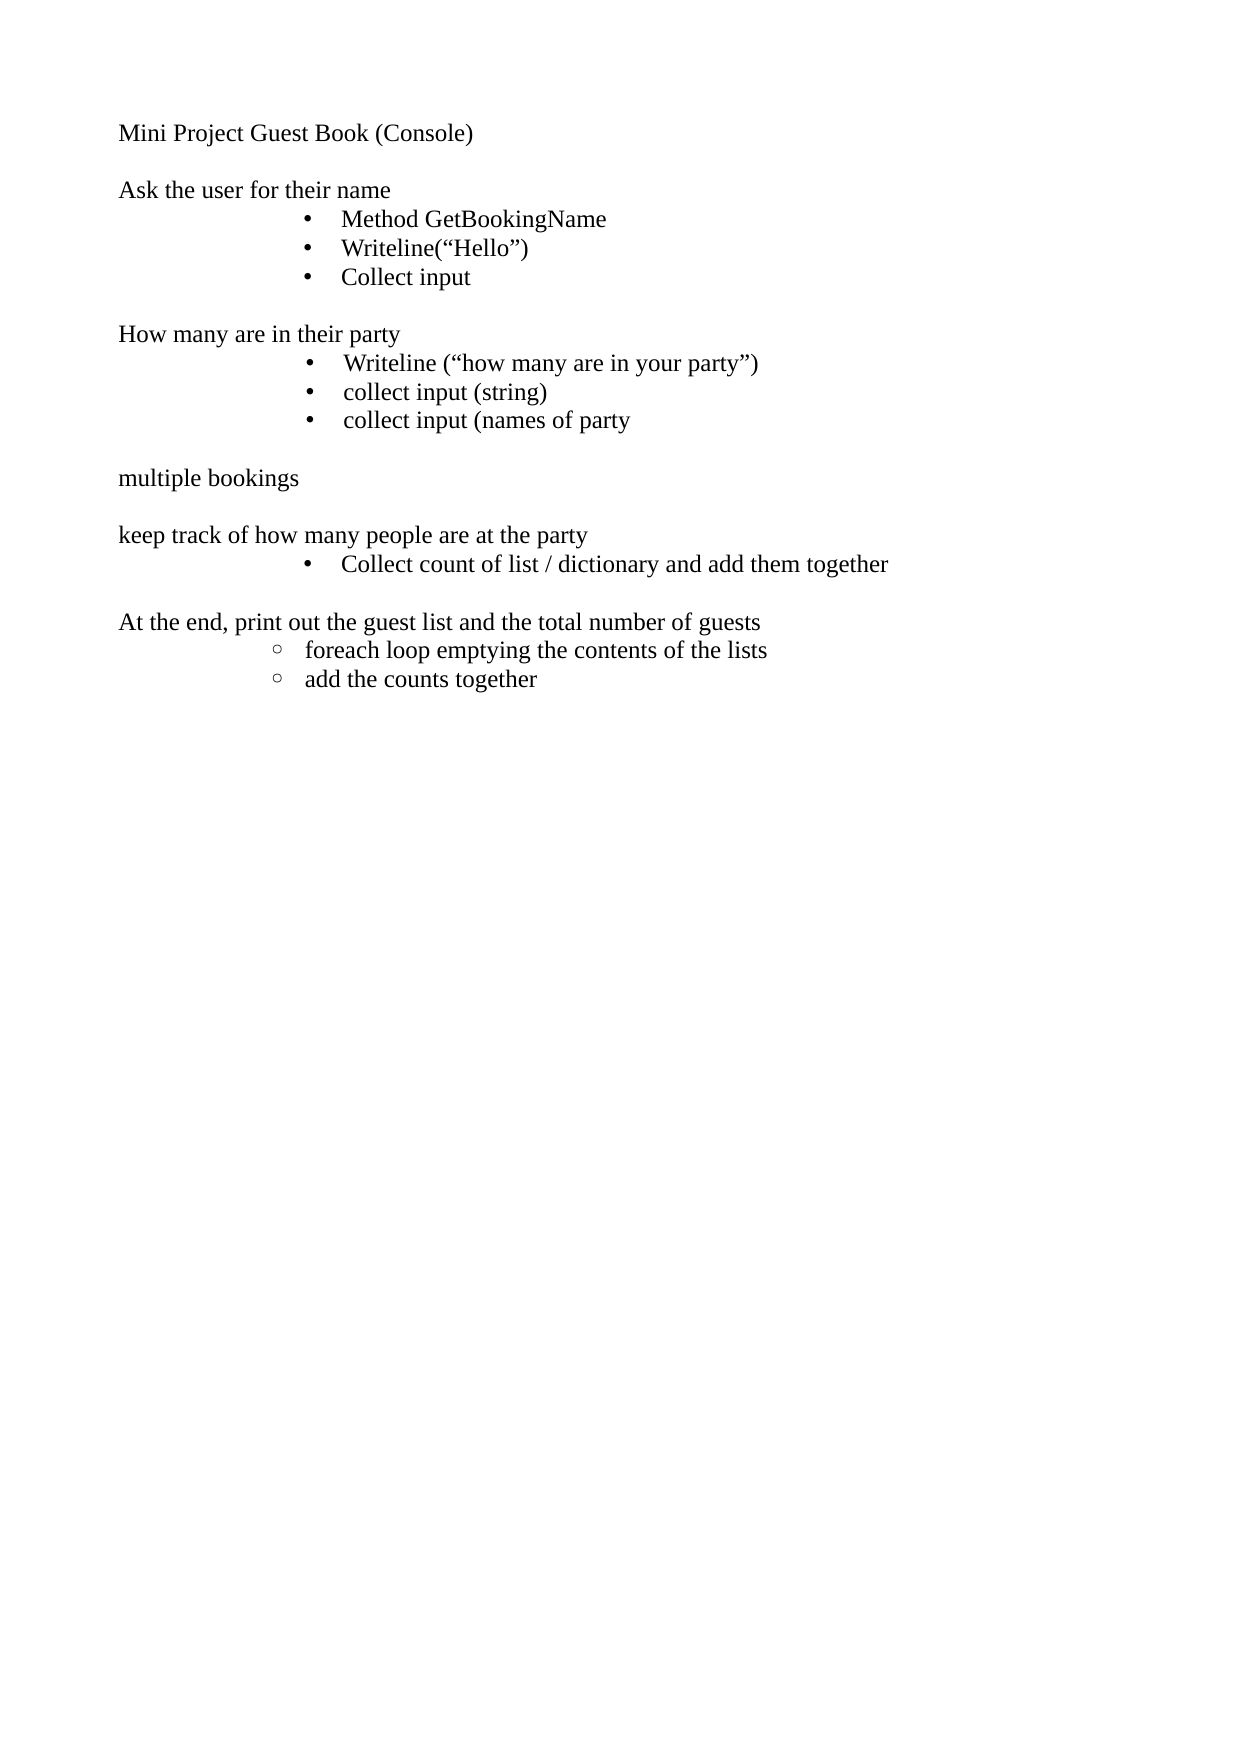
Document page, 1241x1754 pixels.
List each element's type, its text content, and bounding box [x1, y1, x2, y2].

list Writeline (“how many are in your party”) [306, 348, 1122, 377]
text Mini Project Guest Book (Console) [118, 118, 1122, 147]
list Writeline(“Hello”) [303, 233, 1122, 262]
list foreach loop emptying the contents of the lists [267, 636, 1122, 664]
list Collect count of list / dictionary and add them together [303, 549, 1122, 578]
text keep track of how many people are at the party [118, 521, 1122, 549]
text multiple bookings [118, 463, 1122, 492]
list Collect input [303, 262, 1122, 291]
text Ask the user for their name [118, 176, 1122, 204]
list collect input (names of party [306, 406, 1122, 434]
text At the end, print out the guest list and the total number of guests [118, 607, 1122, 636]
list add the counts together [267, 664, 1122, 693]
text How many are in their party [118, 319, 1122, 348]
list Method GetBookingName [303, 204, 1122, 233]
list collect input (string) [306, 377, 1122, 406]
